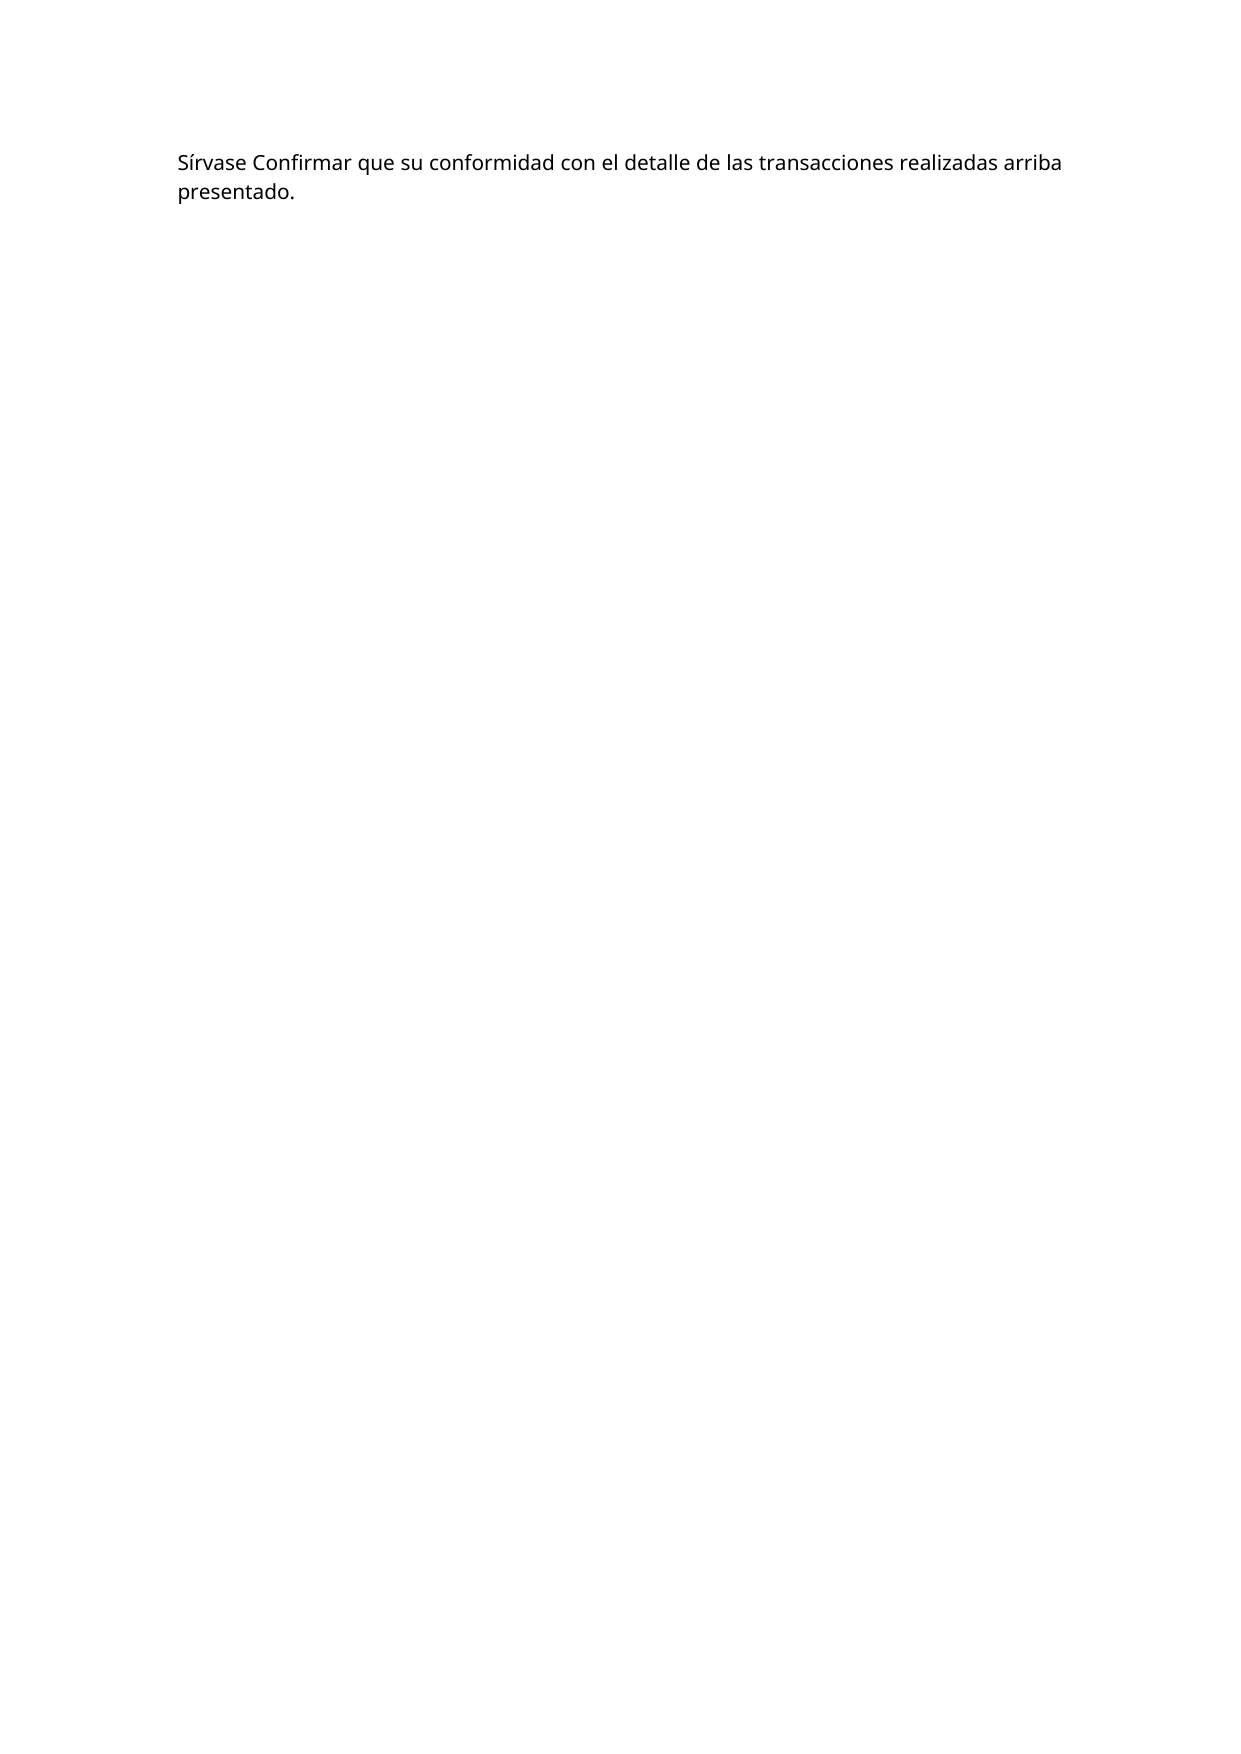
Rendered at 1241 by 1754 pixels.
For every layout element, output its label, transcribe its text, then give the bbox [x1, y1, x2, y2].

text Sírvase Confirmar que su conformidad con el detalle de las transacciones realizadas arriba presentado. [177, 148, 1063, 206]
